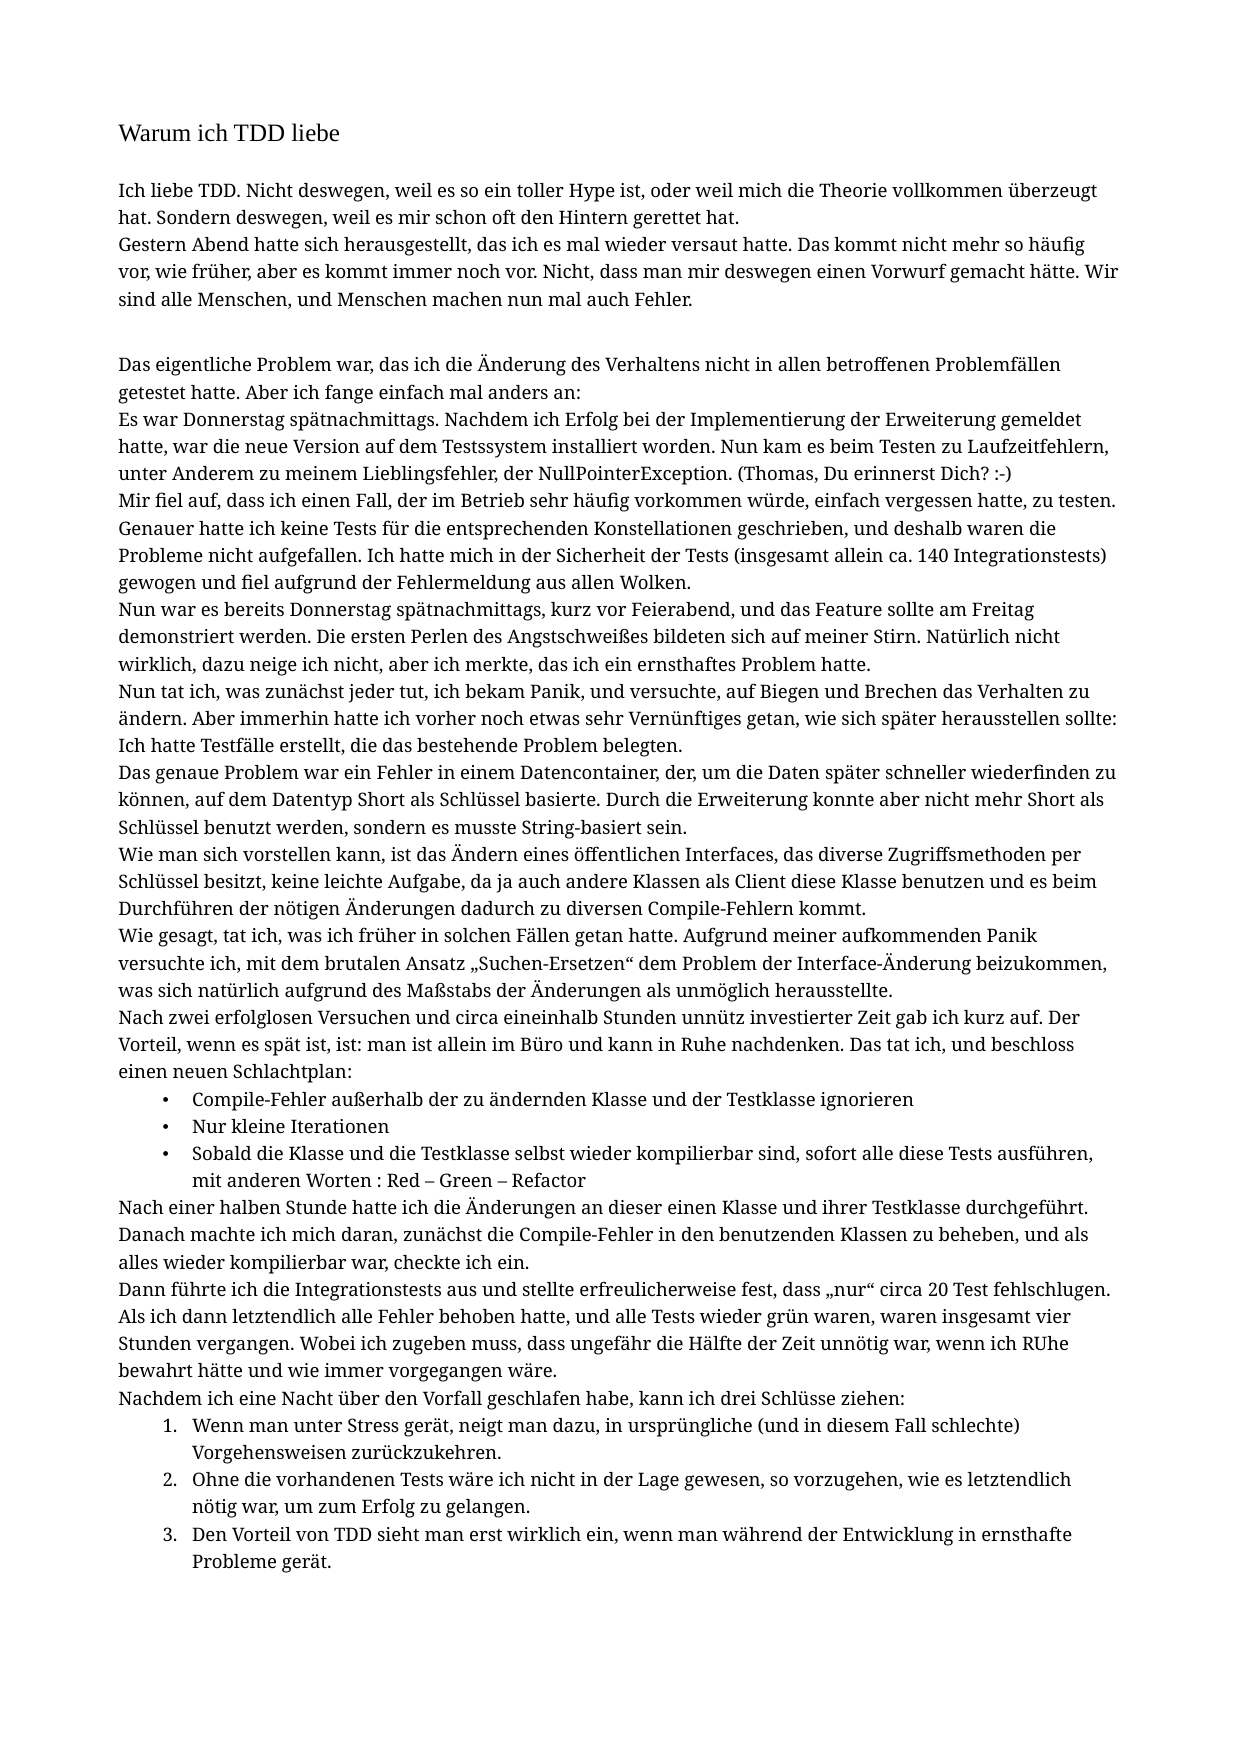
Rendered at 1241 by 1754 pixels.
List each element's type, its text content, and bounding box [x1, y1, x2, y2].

list Sobald die Klasse und die Testklasse selbst wieder kompilierbar sind, sofort alle diese Tests ausführen, mit anderen Worten : Red – Green – Refactor [162, 1139, 1122, 1193]
text Mir fiel auf, dass ich einen Fall, der im Betrieb sehr häufig vorkommen würde, einfach vergessen hatte, zu testen. Genauer hatte ich keine Tests für die entsprechenden Konstellationen geschrieben, und deshalb waren die Probleme nicht aufgefallen. Ich hatte mich in der Sicherheit der Tests (insgesamt allein ca. 140 Integrationstests) gewogen und fiel aufgrund der Fehlermeldung aus allen Wolken. [118, 486, 1122, 595]
list Compile-Fehler außerhalb der zu ändernden Klasse und der Testklasse ignorieren [162, 1084, 1122, 1111]
text Nun tat ich, was zunächst jeder tut, ich bekam Panik, und versuchte, auf Biegen und Brechen das Verhalten zu ändern. Aber immerhin hatte ich vorher noch etwas sehr Vernünftiges getan, wie sich später herausstellen sollte: Ich hatte Testfälle erstellt, die das bestehende Problem belegten. [118, 676, 1122, 758]
list Wenn man unter Stress gerät, neigt man dazu, in ursprüngliche (und in diesem Fall schlechte) Vorgehensweisen zurückzukehren. [162, 1411, 1122, 1465]
text Ich liebe TDD. Nicht deswegen, weil es so ein toller Hype ist, oder weil mich die Theorie vollkommen überzeugt hat. Sondern deswegen, weil es mir schon oft den Hintern gerettet hat. [118, 176, 1122, 230]
text Nachdem ich eine Nacht über den Vorfall geschlafen habe, kann ich drei Schlüsse ziehen: [118, 1383, 1122, 1411]
text Dann führte ich die Integrationstests aus und stellte erfreulicherweise fest, dass „nur“ circa 20 Test fehlschlugen. [118, 1274, 1122, 1302]
text Nach einer halben Stunde hatte ich die Änderungen an dieser einen Klasse und ihrer Testklasse durchgeführt. Danach machte ich mich daran, zunächst die Compile-Fehler in den benutzenden Klassen zu beheben, und als alles wieder kompilierbar war, checkte ich ein. [118, 1193, 1122, 1274]
text Das eigentliche Problem war, das ich die Änderung des Verhaltens nicht in allen betroffenen Problemfällen getestet hatte. Aber ich fange einfach mal anders an: [118, 350, 1122, 404]
text Es war Donnerstag spätnachmittags. Nachdem ich Erfolg bei der Implementierung der Erweiterung gemeldet hatte, war die neue Version auf dem Testssystem installiert worden. Nun kam es beim Testen zu Laufzeitfehlern, unter Anderem zu meinem Lieblingsfehler, der NullPointerException. (Thomas, Du erinnerst Dich? :-) [118, 404, 1122, 486]
text Als ich dann letztendlich alle Fehler behoben hatte, und alle Tests wieder grün waren, waren insgesamt vier Stunden vergangen. Wobei ich zugeben muss, dass ungefähr die Hälfte der Zeit unnötig war, wenn ich RUhe bewahrt hätte und wie immer vorgegangen wäre. [118, 1302, 1122, 1383]
list Ohne die vorhandenen Tests wäre ich nicht in der Lage gewesen, so vorzugehen, wie es letztendlich nötig war, um zum Erfolg zu gelangen. [162, 1465, 1122, 1519]
text Wie man sich vorstellen kann, ist das Ändern eines öffentlichen Interfaces, das diverse Zugriffsmethoden per Schlüssel besitzt, keine leichte Aufgabe, da ja auch andere Klassen als Client diese Klasse benutzen und es beim Durchführen der nötigen Änderungen dadurch zu diversen Compile-Fehlern kommt. [118, 839, 1122, 921]
text Warum ich TDD liebe [118, 118, 1122, 147]
text Nach zwei erfolglosen Versuchen und circa eineinhalb Stunden unnütz investierter Zeit gab ich kurz auf. Der Vorteil, wenn es spät ist, ist: man ist allein im Büro und kann in Ruhe nachdenken. Das tat ich, und beschloss einen neuen Schlachtplan: [118, 1003, 1122, 1084]
text Das genaue Problem war ein Fehler in einem Datencontainer, der, um die Daten später schneller wiederfinden zu können, auf dem Datentyp Short als Schlüssel basierte. Durch die Erweiterung konnte aber nicht mehr Short als Schlüssel benutzt werden, sondern es musste String-basiert sein. [118, 758, 1122, 839]
text Gestern Abend hatte sich herausgestellt, das ich es mal wieder versaut hatte. Das kommt nicht mehr so häufig vor, wie früher, aber es kommt immer noch vor. Nicht, dass man mir deswegen einen Vorwurf gemacht hätte. Wir sind alle Menschen, und Menschen machen nun mal auch Fehler. [118, 230, 1122, 312]
list Den Vorteil von TDD sieht man erst wirklich ein, wenn man während der Entwicklung in ernsthafte Probleme gerät. [162, 1519, 1122, 1574]
list Nur kleine Iterationen [162, 1111, 1122, 1139]
text Nun war es bereits Donnerstag spätnachmittags, kurz vor Feierabend, und das Feature sollte am Freitag demonstriert werden. Die ersten Perlen des Angstschweißes bildeten sich auf meiner Stirn. Natürlich nicht wirklich, dazu neige ich nicht, aber ich merkte, das ich ein ernsthaftes Problem hatte. [118, 595, 1122, 676]
text Wie gesagt, tat ich, was ich früher in solchen Fällen getan hatte. Aufgrund meiner aufkommenden Panik versuchte ich, mit dem brutalen Ansatz „Suchen-Ersetzen“ dem Problem der Interface-Änderung beizukommen, was sich natürlich aufgrund des Maßstabs der Änderungen als unmöglich herausstellte. [118, 921, 1122, 1003]
